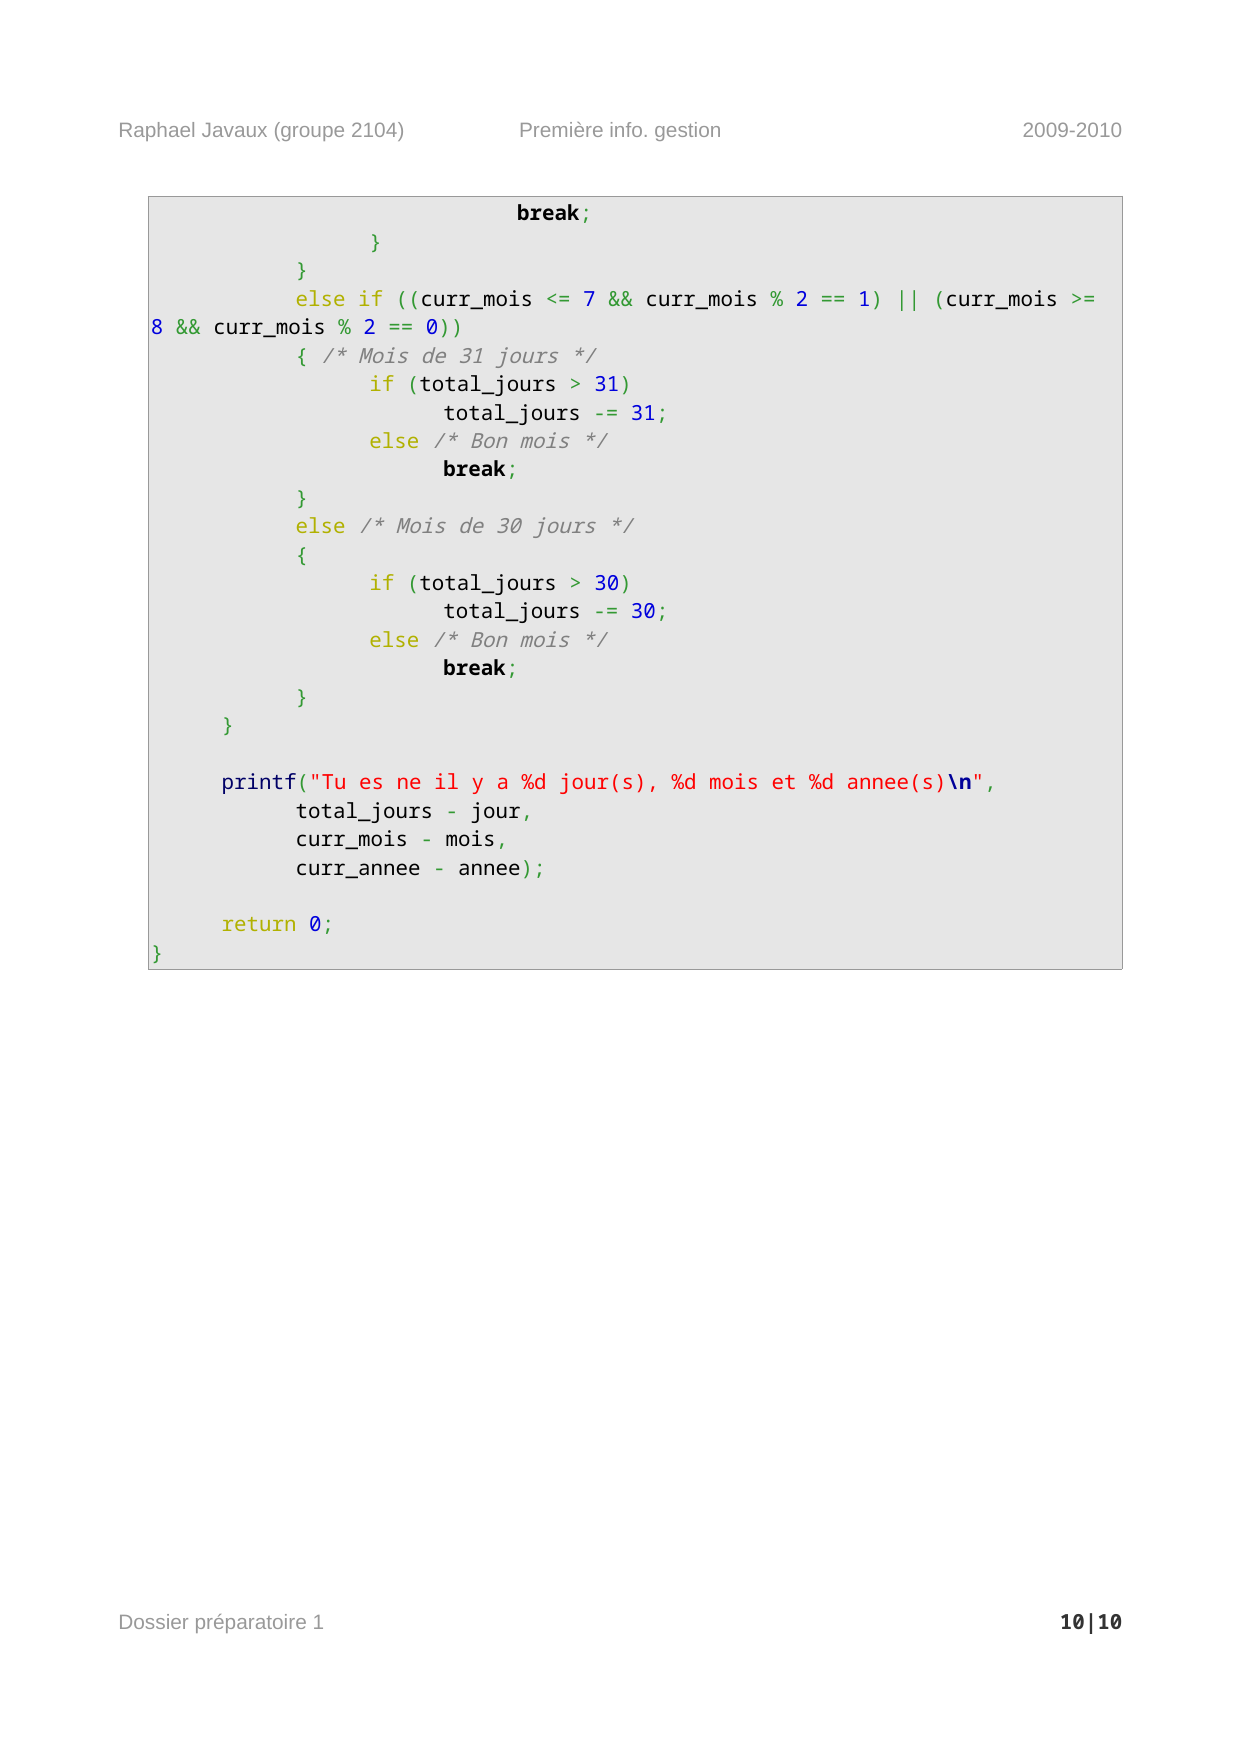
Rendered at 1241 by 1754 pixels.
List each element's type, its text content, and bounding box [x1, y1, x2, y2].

text else if ((curr_mois <= 7 && curr_mois % 2 == 1) || (curr_mois >= 8 && curr_mois % 2 == 0)) [149, 281, 1122, 338]
text } [149, 935, 1122, 969]
text } [149, 707, 1122, 736]
text curr_mois - mois, [149, 821, 1122, 849]
text } [149, 252, 1122, 281]
text break; [149, 197, 1122, 224]
text if (total_jours > 30) [149, 565, 1122, 594]
text break; [149, 651, 1122, 679]
text return 0; [149, 906, 1122, 935]
text } [149, 480, 1122, 508]
text { [149, 537, 1122, 565]
text else /* Bon mois */ [149, 622, 1122, 651]
text total_jours -= 30; [149, 594, 1122, 622]
text total_jours -= 31; [149, 394, 1122, 423]
text { /* Mois de 31 jours */ [149, 338, 1122, 366]
text total_jours - jour, [149, 793, 1122, 821]
text printf("Tu es ne il y a %d jour(s), %d mois et %d annee(s)\n", [149, 764, 1122, 793]
text else /* Bon mois */ [149, 423, 1122, 451]
text else /* Mois de 30 jours */ [149, 508, 1122, 537]
text } [149, 679, 1122, 707]
text if (total_jours > 31) [149, 366, 1122, 394]
text } [149, 224, 1122, 252]
text curr_annee - annee); [149, 849, 1122, 878]
text break; [149, 451, 1122, 480]
